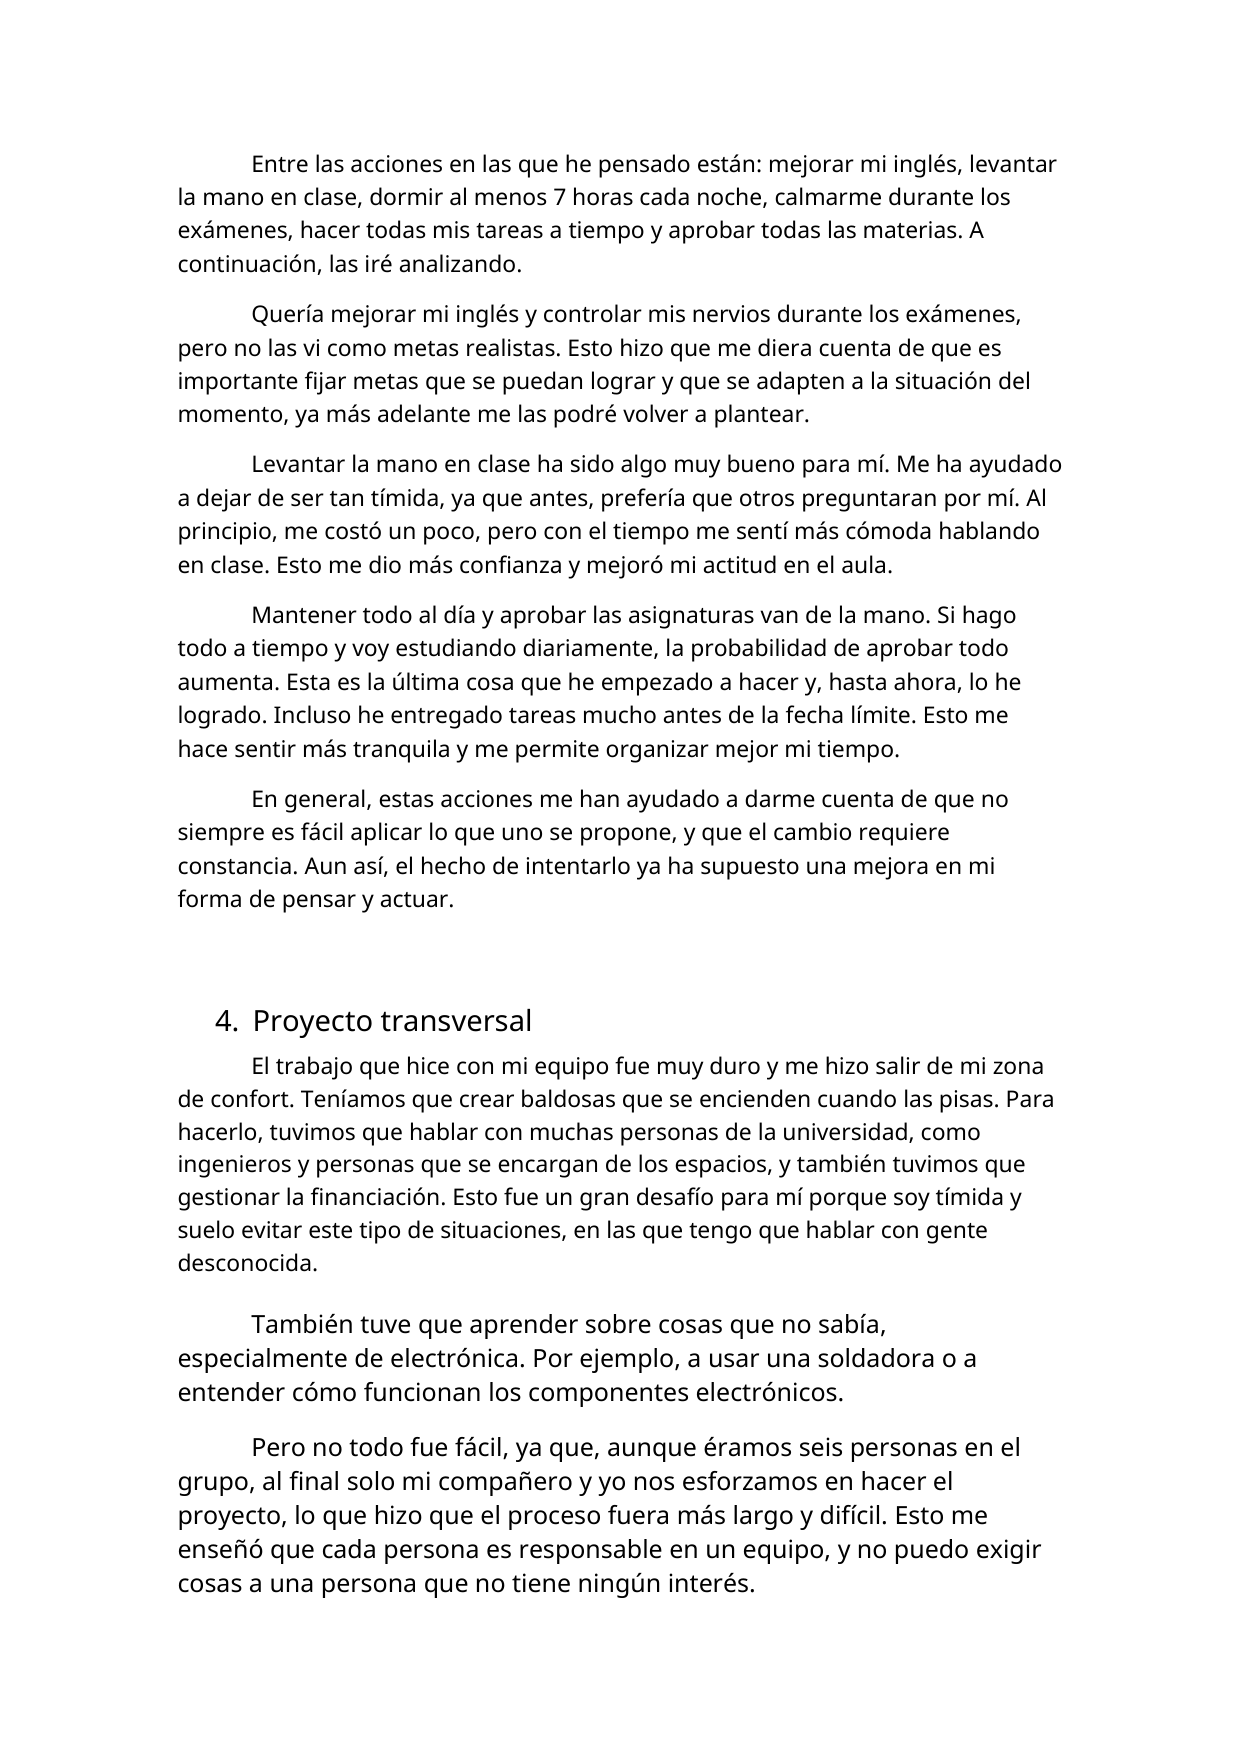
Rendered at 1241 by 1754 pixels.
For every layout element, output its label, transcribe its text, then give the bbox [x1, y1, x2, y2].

text Levantar la mano en clase ha sido algo muy bueno para mí. Me ha ayudado a dejar de ser tan tímida, ya que antes, prefería que otros preguntaran por mí. Al principio, me costó un poco, pero con el tiempo me sentí más cómoda hablando en clase. Esto me dio más confianza y mejoró mi actitud en el aula. [177, 448, 1063, 580]
text Quería mejorar mi inglés y controlar mis nervios durante los exámenes, pero no las vi como metas realistas. Esto hizo que me diera cuenta de que es importante fijar metas que se puedan lograr y que se adapten a la situación del momento, ya más adelante me las podré volver a plantear. [177, 298, 1063, 429]
text En general, estas acciones me han ayudado a darme cuenta de que no siempre es fácil aplicar lo que uno se propone, y que el cambio requiere constancia. Aun así, el hecho de intentarlo ya ha supuesto una mejora en mi forma de pensar y actuar. [177, 783, 1063, 914]
text Entre las acciones en las que he pensado están: mejorar mi inglés, levantar la mano en clase, dormir al menos 7 horas cada noche, calmarme durante los exámenes, hacer todas mis tareas a tiempo y aprobar todas las materias. A continuación, las iré analizando. [177, 148, 1063, 279]
list Proyecto transversal [215, 1000, 1063, 1039]
text También tuve que aprender sobre cosas que no sabía, especialmente de electrónica. Por ejemplo, a usar una soldadora o a entender cómo funcionan los componentes electrónicos. [177, 1307, 1063, 1409]
text El trabajo que hice con mi equipo fue muy duro y me hizo salir de mi zona de confort. Teníamos que crear baldosas que se encienden cuando las pisas. Para hacerlo, tuvimos que hablar con muchas personas de la universidad, como ingenieros y personas que se encargan de los espacios, y también tuvimos que gestionar la financiación. Esto fue un gran desafío para mí porque soy tímida y suelo evitar este tipo de situaciones, en las que tengo que hablar con gente desconocida. [177, 1050, 1063, 1278]
text Pero no todo fue fácil, ya que, aunque éramos seis personas en el grupo, al final solo mi compañero y yo nos esforzamos en hacer el proyecto, lo que hizo que el proceso fuera más largo y difícil. Esto me enseñó que cada persona es responsable en un equipo, y no puedo exigir cosas a una persona que no tiene ningún interés. [177, 1430, 1063, 1600]
text Mantener todo al día y aprobar las asignaturas van de la mano. Si hago todo a tiempo y voy estudiando diariamente, la probabilidad de aprobar todo aumenta. Esta es la última cosa que he empezado a hacer y, hasta ahora, lo he logrado. Incluso he entregado tareas mucho antes de la fecha límite. Esto me hace sentir más tranquila y me permite organizar mejor mi tiempo. [177, 599, 1063, 764]
